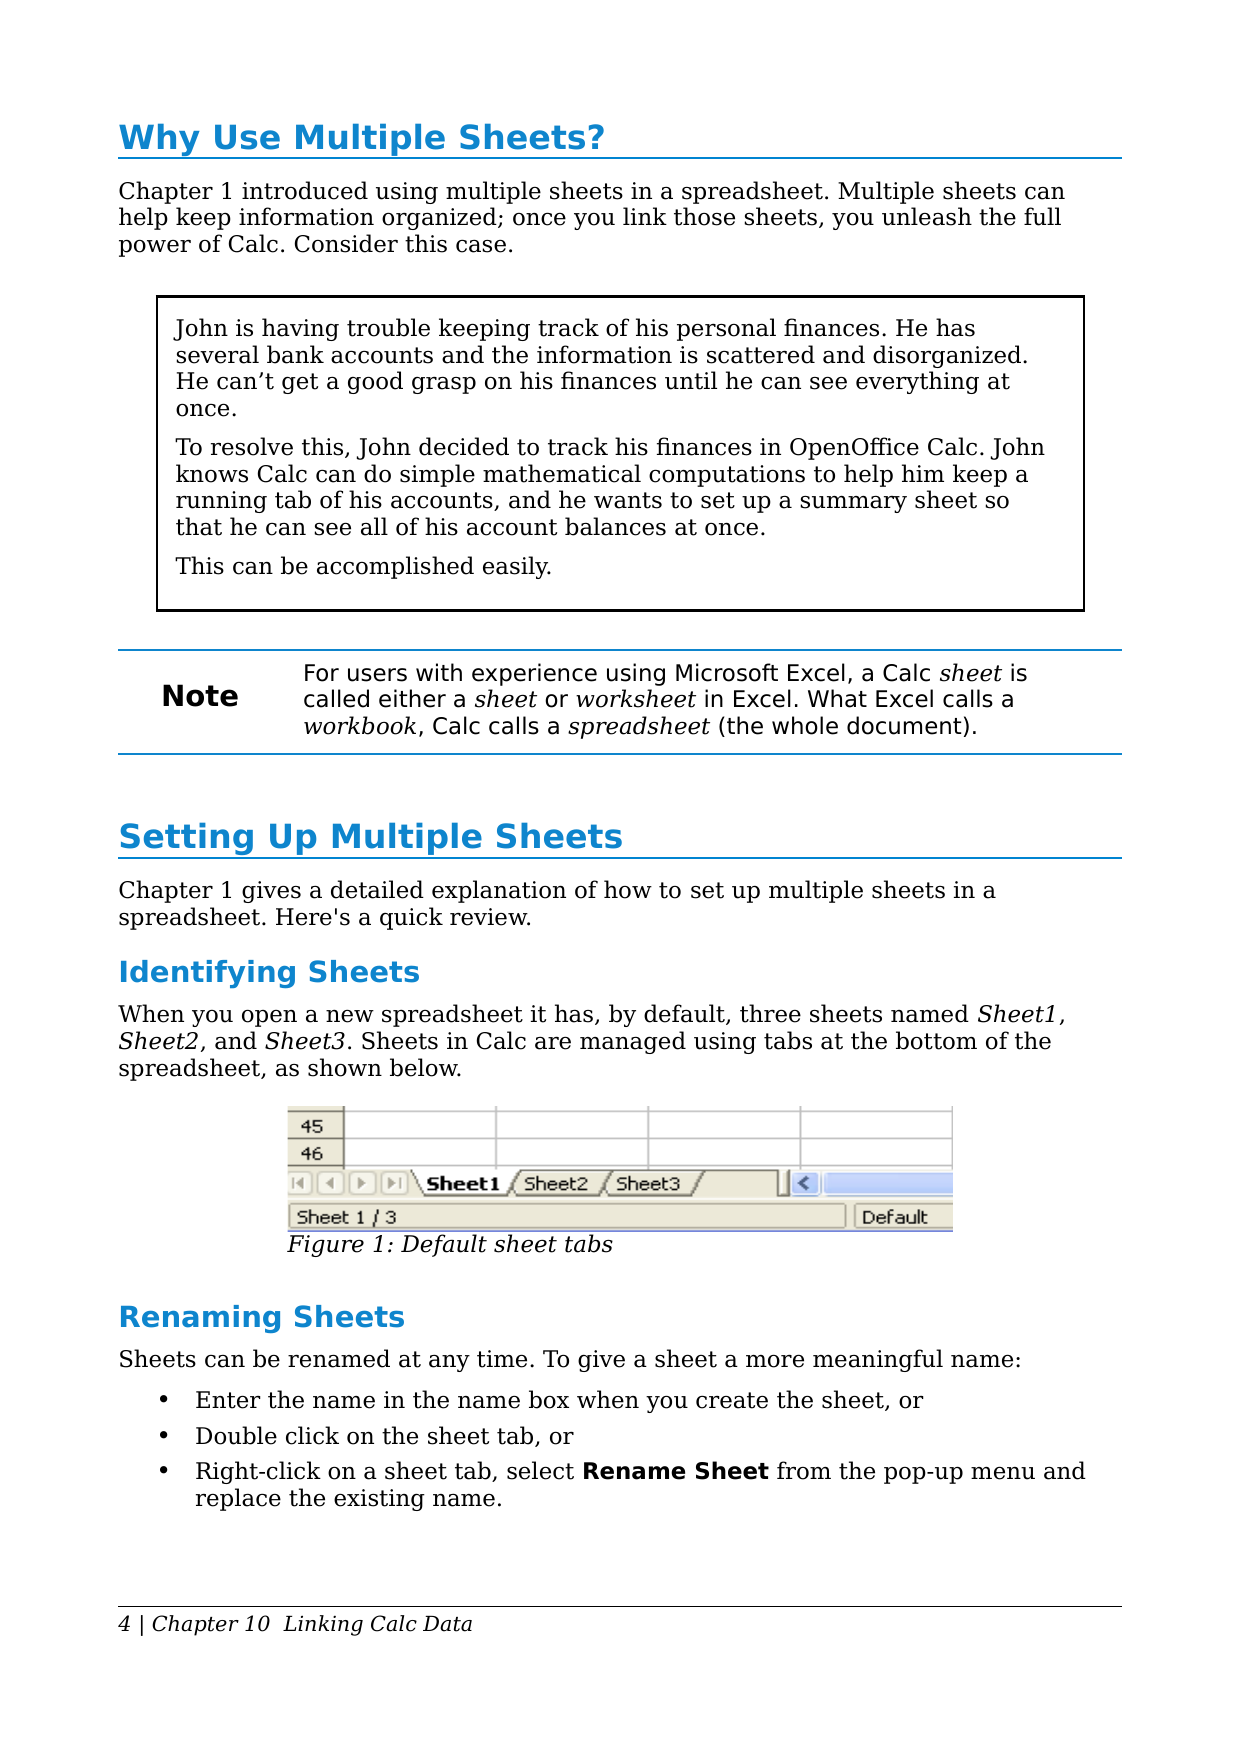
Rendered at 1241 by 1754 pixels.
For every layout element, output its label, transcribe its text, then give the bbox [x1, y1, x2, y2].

text Chapter 1 gives a detailed explanation of how to set up multiple sheets in a spreadsheet. Here's a quick review. [118, 877, 1122, 931]
text This can be accomplished easily. [175, 553, 1065, 580]
picture [287, 1106, 953, 1232]
subtitle Renaming Sheets [118, 1300, 1122, 1334]
list Double click on the sheet tab, or [156, 1421, 1122, 1450]
text Chapter 1 introduced using multiple sheets in a spreadsheet. Multiple sheets can help keep information organized; once you link those sheets, you unleash the full power of Calc. Consider this case. [118, 178, 1122, 258]
list Right-click on a sheet tab, select Rename Sheet from the pop-up menu and replace the existing name. [156, 1456, 1122, 1512]
table_header Note [118, 651, 281, 753]
text Figure 1: Default sheet tabs [287, 1232, 953, 1258]
subtitle Why Use Multiple Sheets? [118, 118, 1122, 157]
table_header For users with experience using Microsoft Excel, a Calc sheet is called either a sheet or worksheet in Excel. What Excel calls a workbook, Calc calls a spreadsheet (the whole document). [281, 651, 1122, 753]
subtitle Identifying Sheets [118, 955, 1122, 989]
text Sheets can be renamed at any time. To give a sheet a more meaningful name: [118, 1346, 1122, 1373]
text John is having trouble keeping track of his personal finances. He has several bank accounts and the information is scattered and disorganized. He can’t get a good grasp on his finances until he can see everything at once. [175, 315, 1065, 422]
subtitle Setting Up Multiple Sheets [118, 818, 1122, 857]
text To resolve this, John decided to track his finances in OpenOffice Calc. John knows Calc can do simple mathematical computations to help him keep a running tab of his accounts, and he wants to set up a summary sheet so that he can see all of his account balances at once. [175, 434, 1065, 541]
list Enter the name in the name box when you create the sheet, or [156, 1386, 1122, 1415]
text When you open a new spreadsheet it has, by default, three sheets named Sheet1, Sheet2, and Sheet3. Sheets in Calc are managed using tabs at the bottom of the spreadsheet, as shown below. [118, 1001, 1122, 1081]
